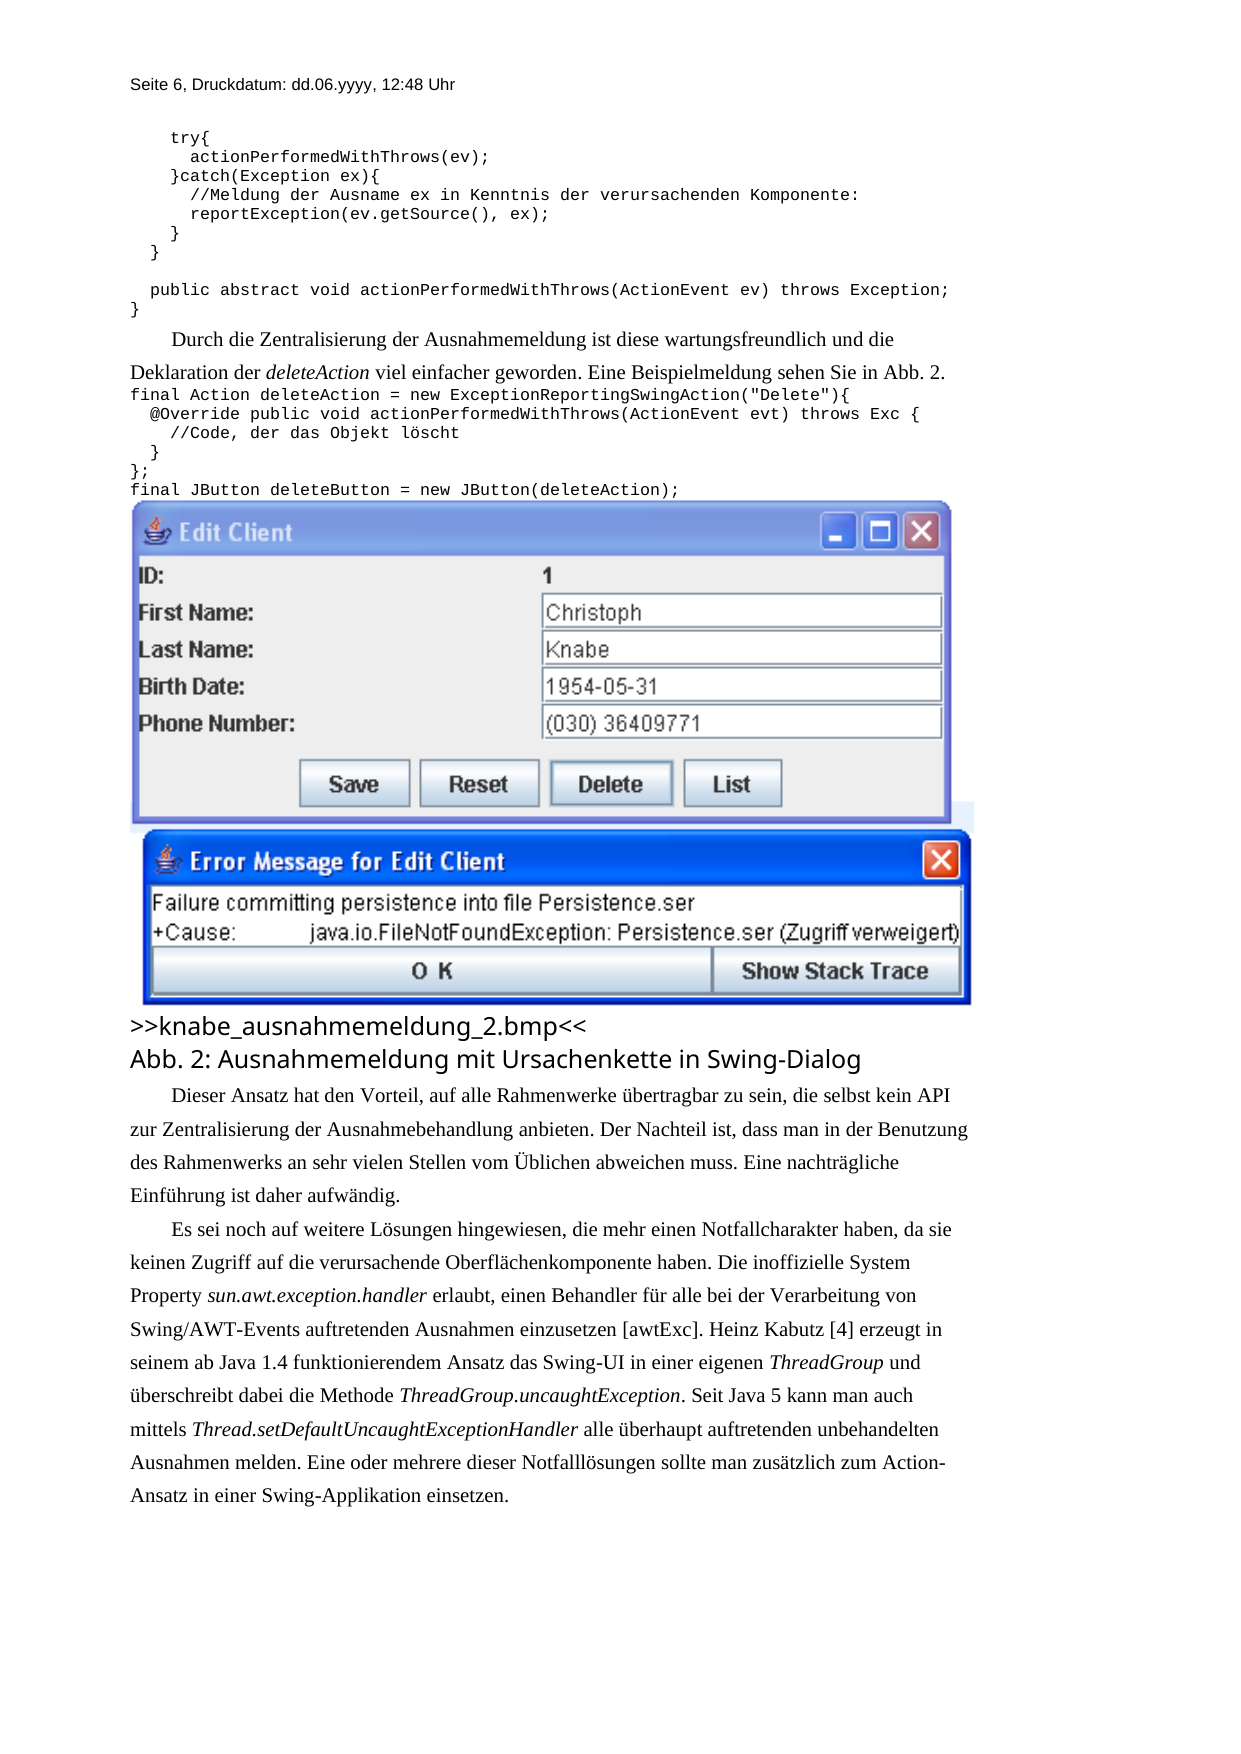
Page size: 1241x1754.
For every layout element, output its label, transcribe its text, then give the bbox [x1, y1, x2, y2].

text } [130, 244, 974, 263]
text try{ [130, 130, 974, 149]
text }; [130, 462, 974, 481]
text Es sei noch auf weitere Lösungen hingewiesen, die mehr einen Notfallcharakter haben, da sie keinen Zugriff auf die verursachende Oberflächenkomponente haben. Die inoffizielle System Property sun.awt.exception.handler erlaubt, einen Behandler für alle bei der Verarbeitung von Swing/AWT-Events auftretenden Ausnahmen einzusetzen [awtExc]. Heinz Kabutz [4] erzeugt in seinem ab Java 1.4 funktionierendem Ansatz das Swing-UI in einer eigenen ThreadGroup und überschreibt dabei die Methode ThreadGroup.uncaughtException. Seit Java 5 kann man auch mittels Thread.setDefaultUncaughtExceptionHandler alle überhaupt auftretenden unbehandelten Ausnahmen melden. Eine oder mehrere dieser Notfalllösungen sollte man zusätzlich zum Action-Ansatz in einer Swing-Applikation einsetzen. [130, 1209, 974, 1509]
text final Action deleteAction = new ExceptionReportingSwingAction("Delete"){ [130, 386, 974, 405]
text Abb. 2: Ausnahmemeldung mit Ursachenkette in Swing-Dialog [130, 1042, 974, 1076]
text //Code, der das Objekt löscht [130, 424, 974, 443]
text @Override public void actionPerformedWithThrows(ActionEvent evt) throws Exc { [130, 405, 974, 424]
text Durch die Zentralisierung der Ausnahmemeldung ist diese wartungsfreundlich und die Deklaration der deleteAction viel einfacher geworden. Eine Beispielmeldung sehen Sie in Abb. 2. [130, 319, 974, 386]
text final JButton deleteButton = new JButton(deleteAction); [130, 481, 974, 500]
text } [130, 301, 974, 319]
picture [129, 500, 975, 1009]
text } [130, 225, 974, 244]
text >>knabe_ausnahmemeldung_2.bmp<< [130, 1009, 974, 1042]
text }catch(Exception ex){ [130, 168, 974, 187]
text } [130, 443, 974, 462]
text reportException(ev.getSource(), ex); [130, 206, 974, 225]
text //Meldung der Ausname ex in Kenntnis der verursachenden Komponente: [130, 187, 974, 206]
text Dieser Ansatz hat den Vorteil, auf alle Rahmenwerke übertragbar zu sein, die selbst kein API zur Zentralisierung der Ausnahmebehandlung anbieten. Der Nachteil ist, dass man in der Benutzung des Rahmenwerks an sehr vielen Stellen vom Üblichen abweichen muss. Eine nachträgliche Einführung ist daher aufwändig. [130, 1076, 974, 1209]
text public abstract void actionPerformedWithThrows(ActionEvent ev) throws Exception; [130, 282, 974, 301]
text actionPerformedWithThrows(ev); [130, 149, 974, 168]
